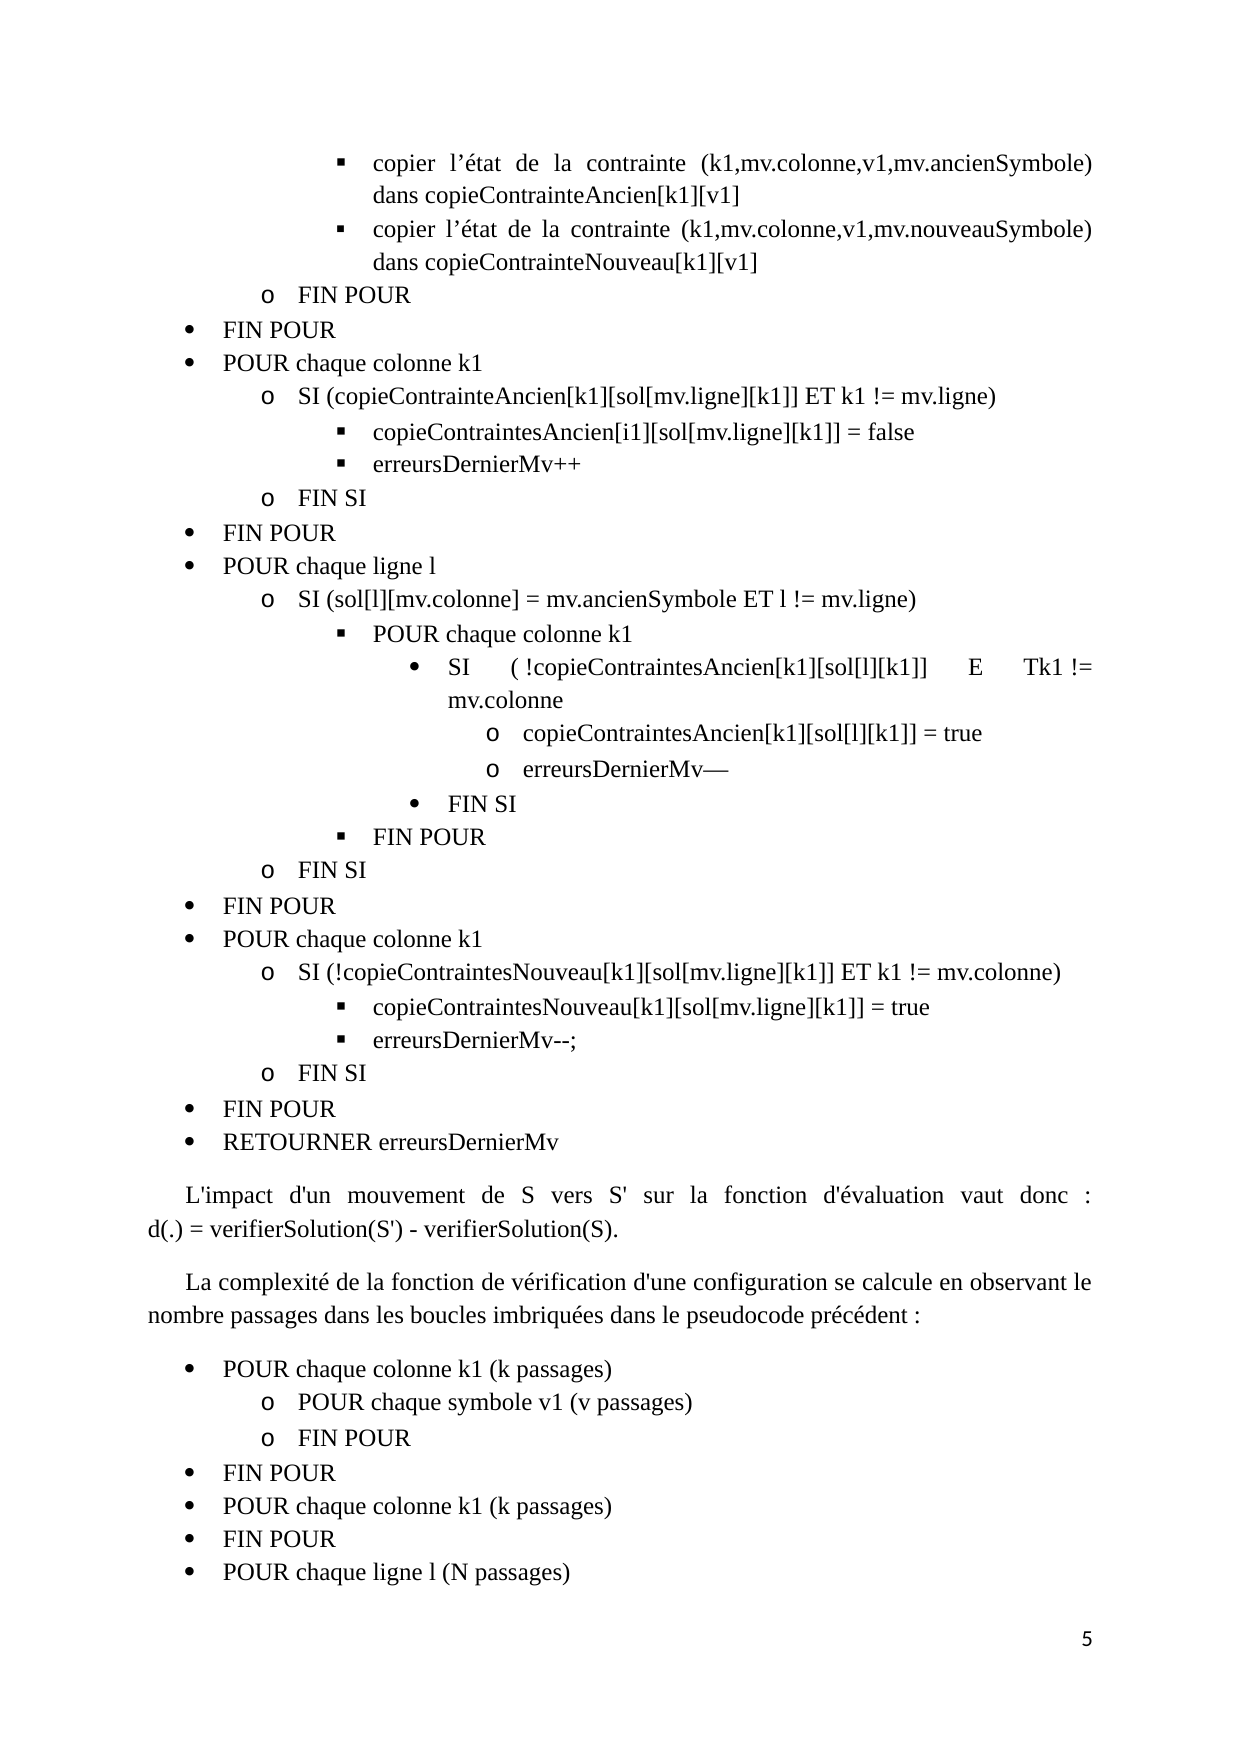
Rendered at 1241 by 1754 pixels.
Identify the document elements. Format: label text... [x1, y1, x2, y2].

list POUR chaque colonne k1 [335, 619, 1093, 648]
list SI (sol[l][mv.colonne] = mv.ancienSymbole ET l != mv.ligne) [260, 584, 1093, 615]
list FIN POUR [185, 891, 1093, 919]
list FIN POUR [185, 1458, 1093, 1487]
list FIN POUR [260, 1423, 1093, 1454]
list FIN POUR [185, 1524, 1093, 1553]
list FIN SI [260, 483, 1093, 513]
text La complexité de la fonction de vérification d'une configuration se calcule en observant le nombre passages dans les boucles imbriquées dans le pseudocode précédent : [148, 1267, 1093, 1329]
text L'impact d'un mouvement de S vers S' sur la fonction d'évaluation vaut donc : d(.) = verifierSolution(S') - verifierSolution(S). [148, 1181, 1093, 1242]
list POUR chaque ligne l [185, 551, 1093, 580]
list FIN POUR [185, 315, 1093, 344]
list FIN SI [410, 789, 1093, 818]
list copieContraintesAncien[i1][sol[mv.ligne][k1]] = false [335, 417, 1093, 445]
list POUR chaque ligne l (N passages) [185, 1557, 1093, 1586]
list POUR chaque colonne k1 (k passages) [185, 1491, 1093, 1520]
list copier l’état de la contrainte (k1,mv.colonne,v1,mv.nouveauSymbole) dans copieContrainteNouveau[k1][v1] [335, 214, 1093, 275]
list FIN SI [260, 855, 1093, 886]
list SI (copieContrainteAncien[k1][sol[mv.ligne][k1]] ET k1 != mv.ligne) [260, 381, 1093, 412]
list FIN POUR [185, 518, 1093, 547]
list SI (!copieContraintesNouveau[k1][sol[mv.ligne][k1]] ET k1 != mv.colonne) [260, 957, 1093, 988]
list copieContraintesAncien[k1][sol[l][k1]] = true [485, 718, 1093, 749]
list SI ( !copieContraintesAncien[k1][sol[l][k1]] E Tk1 != mv.colonne [410, 652, 1093, 714]
list copieContraintesNouveau[k1][sol[mv.ligne][k1]] = true [335, 992, 1093, 1021]
list POUR chaque colonne k1 [185, 924, 1093, 953]
list erreursDernierMv++ [335, 449, 1093, 478]
list erreursDernierMv— [485, 754, 1093, 785]
list FIN SI [260, 1058, 1093, 1089]
list erreursDernierMv--; [335, 1025, 1093, 1054]
list POUR chaque symbole v1 (v passages) [260, 1387, 1093, 1418]
list RETOURNER erreursDernierMv [185, 1127, 1093, 1156]
list POUR chaque colonne k1 [185, 348, 1093, 377]
list POUR chaque colonne k1 (k passages) [185, 1354, 1093, 1383]
list copier l’état de la contrainte (k1,mv.colonne,v1,mv.ancienSymbole) dans copieContrainteAncien[k1][v1] [335, 148, 1093, 209]
list FIN POUR [185, 1094, 1093, 1122]
list FIN POUR [260, 280, 1093, 311]
list FIN POUR [335, 822, 1093, 851]
